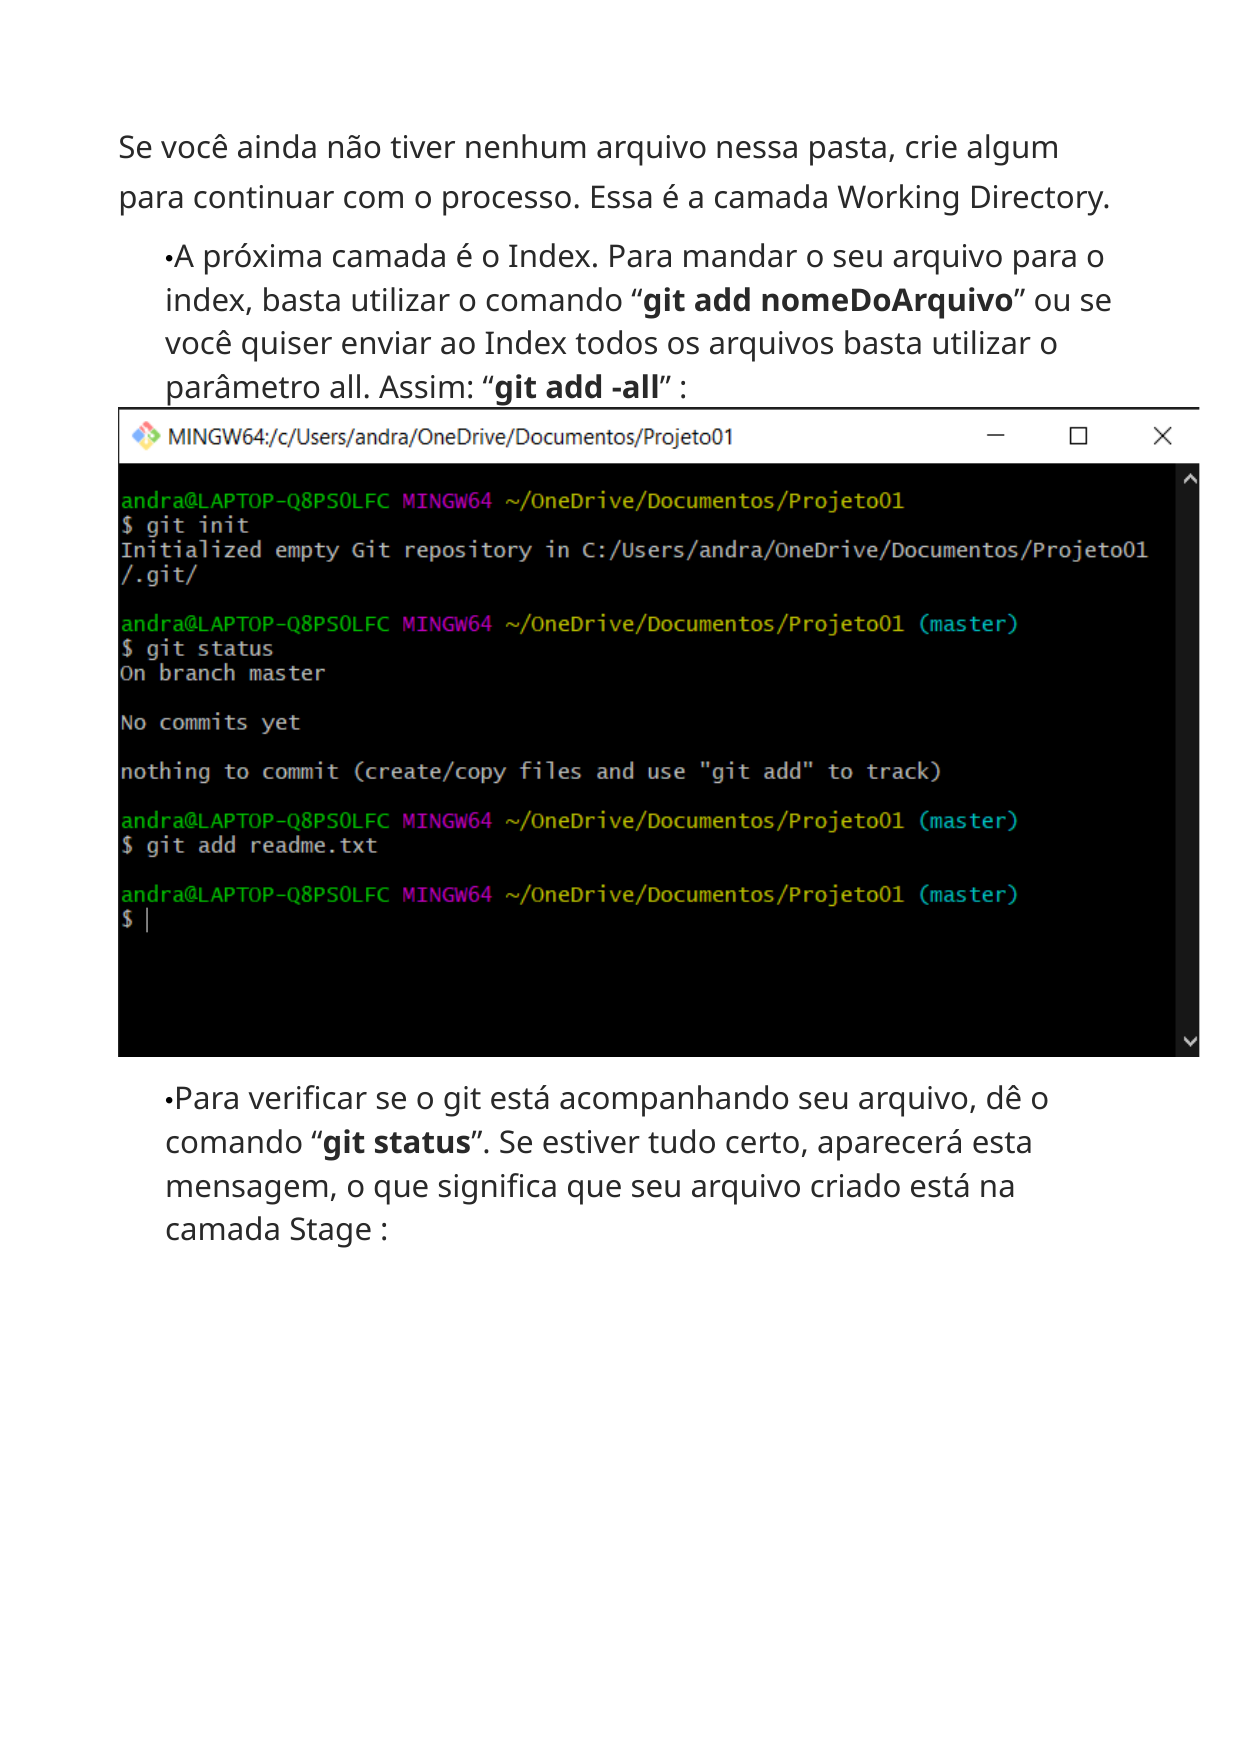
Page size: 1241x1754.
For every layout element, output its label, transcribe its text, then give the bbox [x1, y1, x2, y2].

list Para verificar se o git está acompanhando seu arquivo, dê o comando “git status”. Se estiver tudo certo, aparecerá esta mensagem, o que significa que seu arquivo criado está na camada Stage : [165, 1075, 1122, 1250]
text Se você ainda não tiver nenhum arquivo nessa pasta, crie algum para continuar com o processo. Essa é a camada Working Directory. [118, 118, 1122, 218]
list A próxima camada é o Index. Para mandar o seu arquivo para o index, basta utilizar o comando “git add nomeDoArquivo” ou se você quiser enviar ao Index todos os arquivos basta utilizar o parâmetro all. Assim: “git add -all” : [165, 233, 1122, 407]
picture [118, 407, 1200, 1057]
